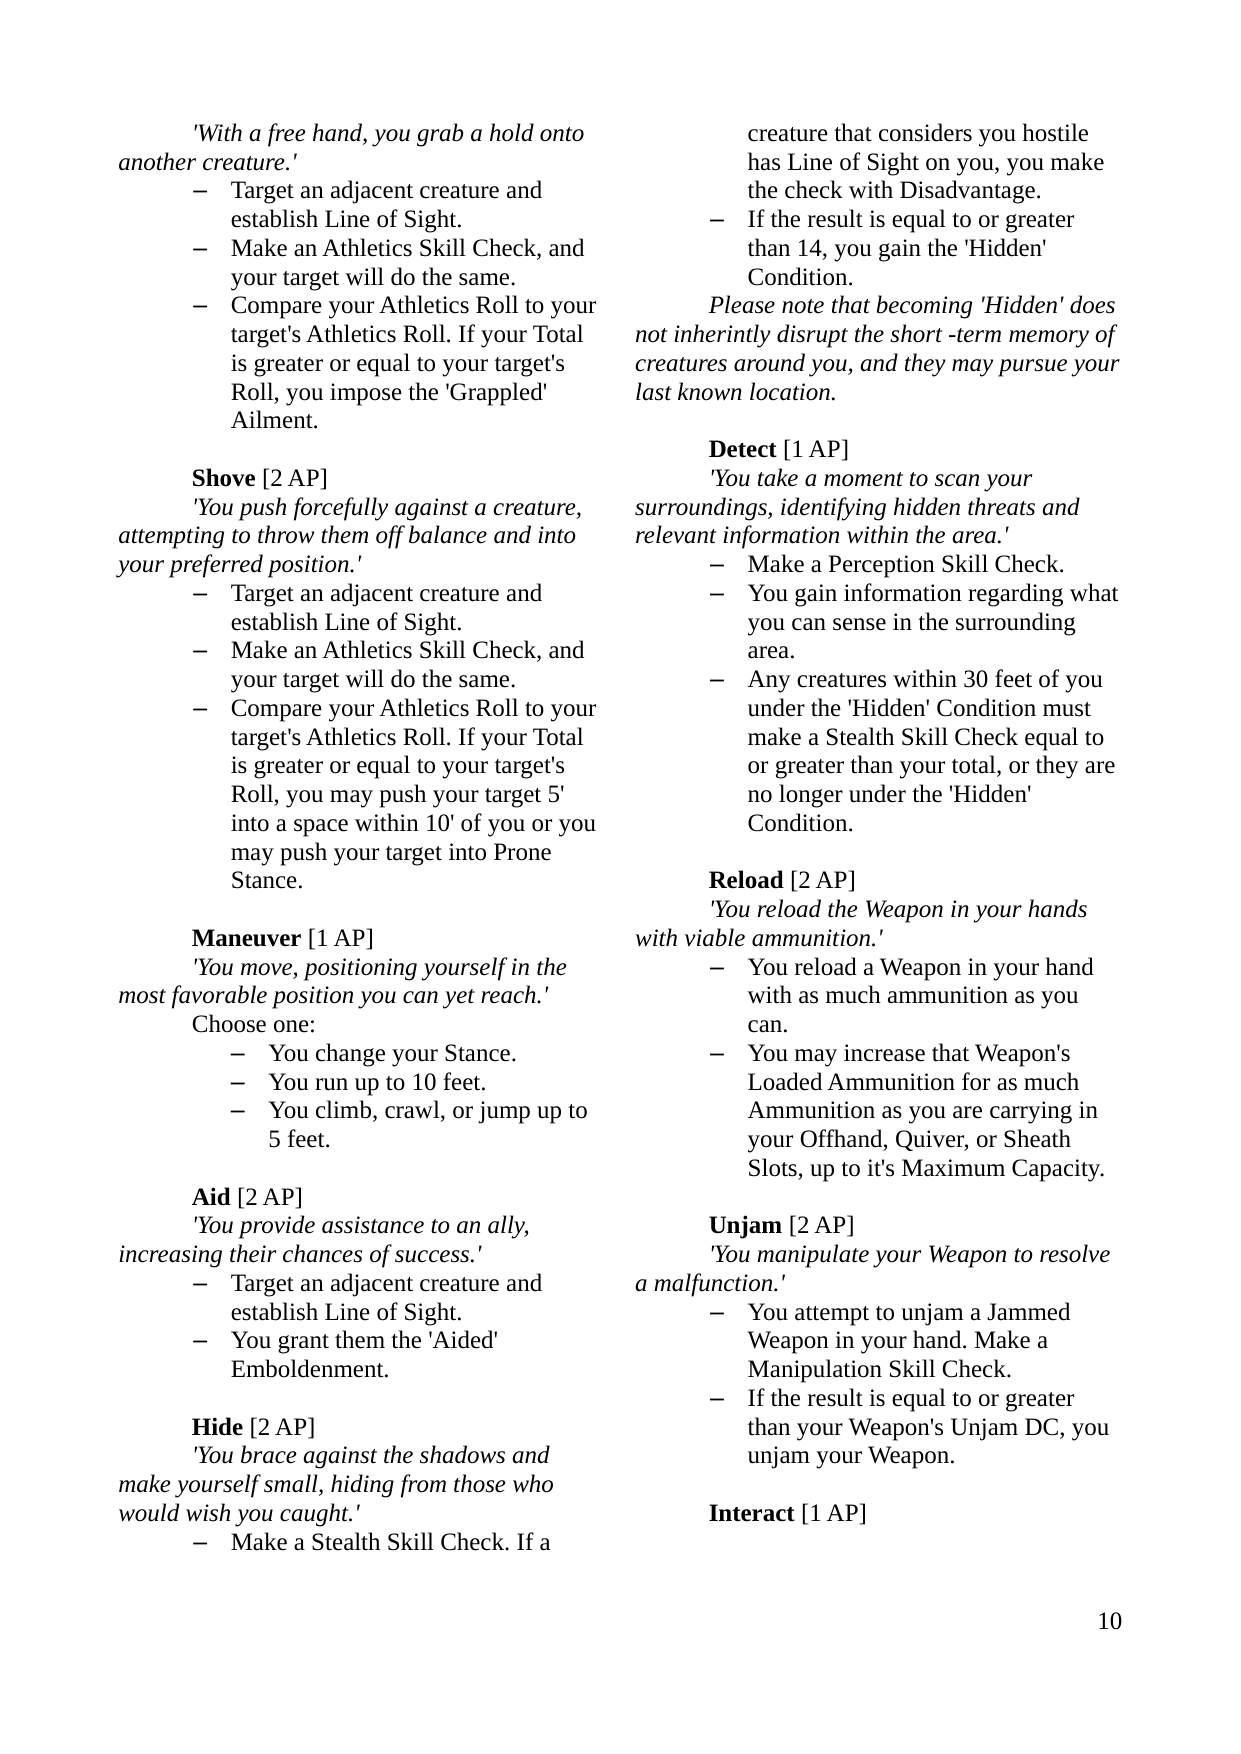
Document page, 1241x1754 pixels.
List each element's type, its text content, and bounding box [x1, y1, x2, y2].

list You reload a Weapon in your hand with as much ammunition as you can. [710, 952, 1122, 1038]
text 'You take a moment to scan your surroundings, identifying hidden threats and relevant information within the area.' [635, 463, 1122, 549]
text 'You manipulate your Weapon to resolve a malfunction.' [635, 1239, 1122, 1297]
list You attempt to unjam a Jammed Weapon in your hand. Make a Manipulation Skill Check. [710, 1297, 1122, 1383]
text Unjam [2 AP] [635, 1211, 1122, 1239]
list If the result is equal to or greater than 14, you gain the 'Hidden' Condition. [710, 204, 1122, 291]
list You grant them the 'Aided' Emboldenment. [193, 1326, 605, 1383]
list Compare your Athletics Roll to your target's Athletics Roll. If your Total is greater or equal to your target's Roll, you may push your target 5' into a space within 10' of you or you may push your target into Prone Stance. [193, 693, 605, 894]
text Please note that becoming 'Hidden' does not inherintly disrupt the short -term memory of creatures around you, and they may pursue your last known location. [635, 291, 1122, 406]
text Aid [2 AP] [118, 1182, 605, 1211]
text 'You move, positioning yourself in the most favorable position you can yet reach.' [118, 952, 605, 1009]
list Any creatures within 30 feet of you under the 'Hidden' Condition must make a Stealth Skill Check equal to or greater than your total, or they are no longer under the 'Hidden' Condition. [710, 664, 1122, 837]
text 'You provide assistance to an ally, increasing their chances of success.' [118, 1211, 605, 1268]
text 'You push forcefully against a creature, attempting to throw them off balance and into your preferred position.' [118, 492, 605, 578]
text 'You brace against the shadows and make yourself small, hiding from those who would wish you caught.' [118, 1441, 605, 1527]
list Target an adjacent creature and establish Line of Sight. [193, 578, 605, 636]
list You may increase that Weapon's Loaded Ammunition for as much Ammunition as you are carrying in your Offhand, Quiver, or Sheath Slots, up to it's Maximum Capacity. [710, 1038, 1122, 1182]
text Maneuver [1 AP] [118, 923, 605, 952]
list Target an adjacent creature and establish Line of Sight. [193, 176, 605, 233]
text Detect [1 AP] [635, 434, 1122, 463]
list You run up to 10 feet. [231, 1067, 605, 1096]
text 'With a free hand, you grab a hold onto another creature.' [118, 118, 605, 176]
text 'You reload the Weapon in your hands with viable ammunition.' [635, 894, 1122, 952]
text Choose one: [118, 1009, 605, 1038]
list Compare your Athletics Roll to your target's Athletics Roll. If your Total is greater or equal to your target's Roll, you impose the 'Grappled' Ailment. [193, 291, 605, 434]
list Make an Athletics Skill Check, and your target will do the same. [193, 636, 605, 693]
list You gain information regarding what you can sense in the surrounding area. [710, 578, 1122, 664]
list If the result is equal to or greater than your Weapon's Unjam DC, you unjam your Weapon. [710, 1383, 1122, 1469]
list Make a Stealth Skill Check. If a [193, 1527, 605, 1556]
list You change your Stance. [231, 1038, 605, 1067]
text Hide [2 AP] [118, 1412, 605, 1441]
text Reload [2 AP] [635, 866, 1122, 894]
list Target an adjacent creature and establish Line of Sight. [193, 1268, 605, 1326]
list Make a Perception Skill Check. [710, 549, 1122, 578]
list You climb, crawl, or jump up to 5 feet. [231, 1096, 605, 1153]
text Interact [1 AP] [635, 1498, 1122, 1527]
list Make an Athletics Skill Check, and your target will do the same. [193, 233, 605, 291]
text Shove [2 AP] [118, 463, 605, 492]
list creature that considers you hostile has Line of Sight on you, you make the check with Disadvantage. [710, 118, 1122, 204]
